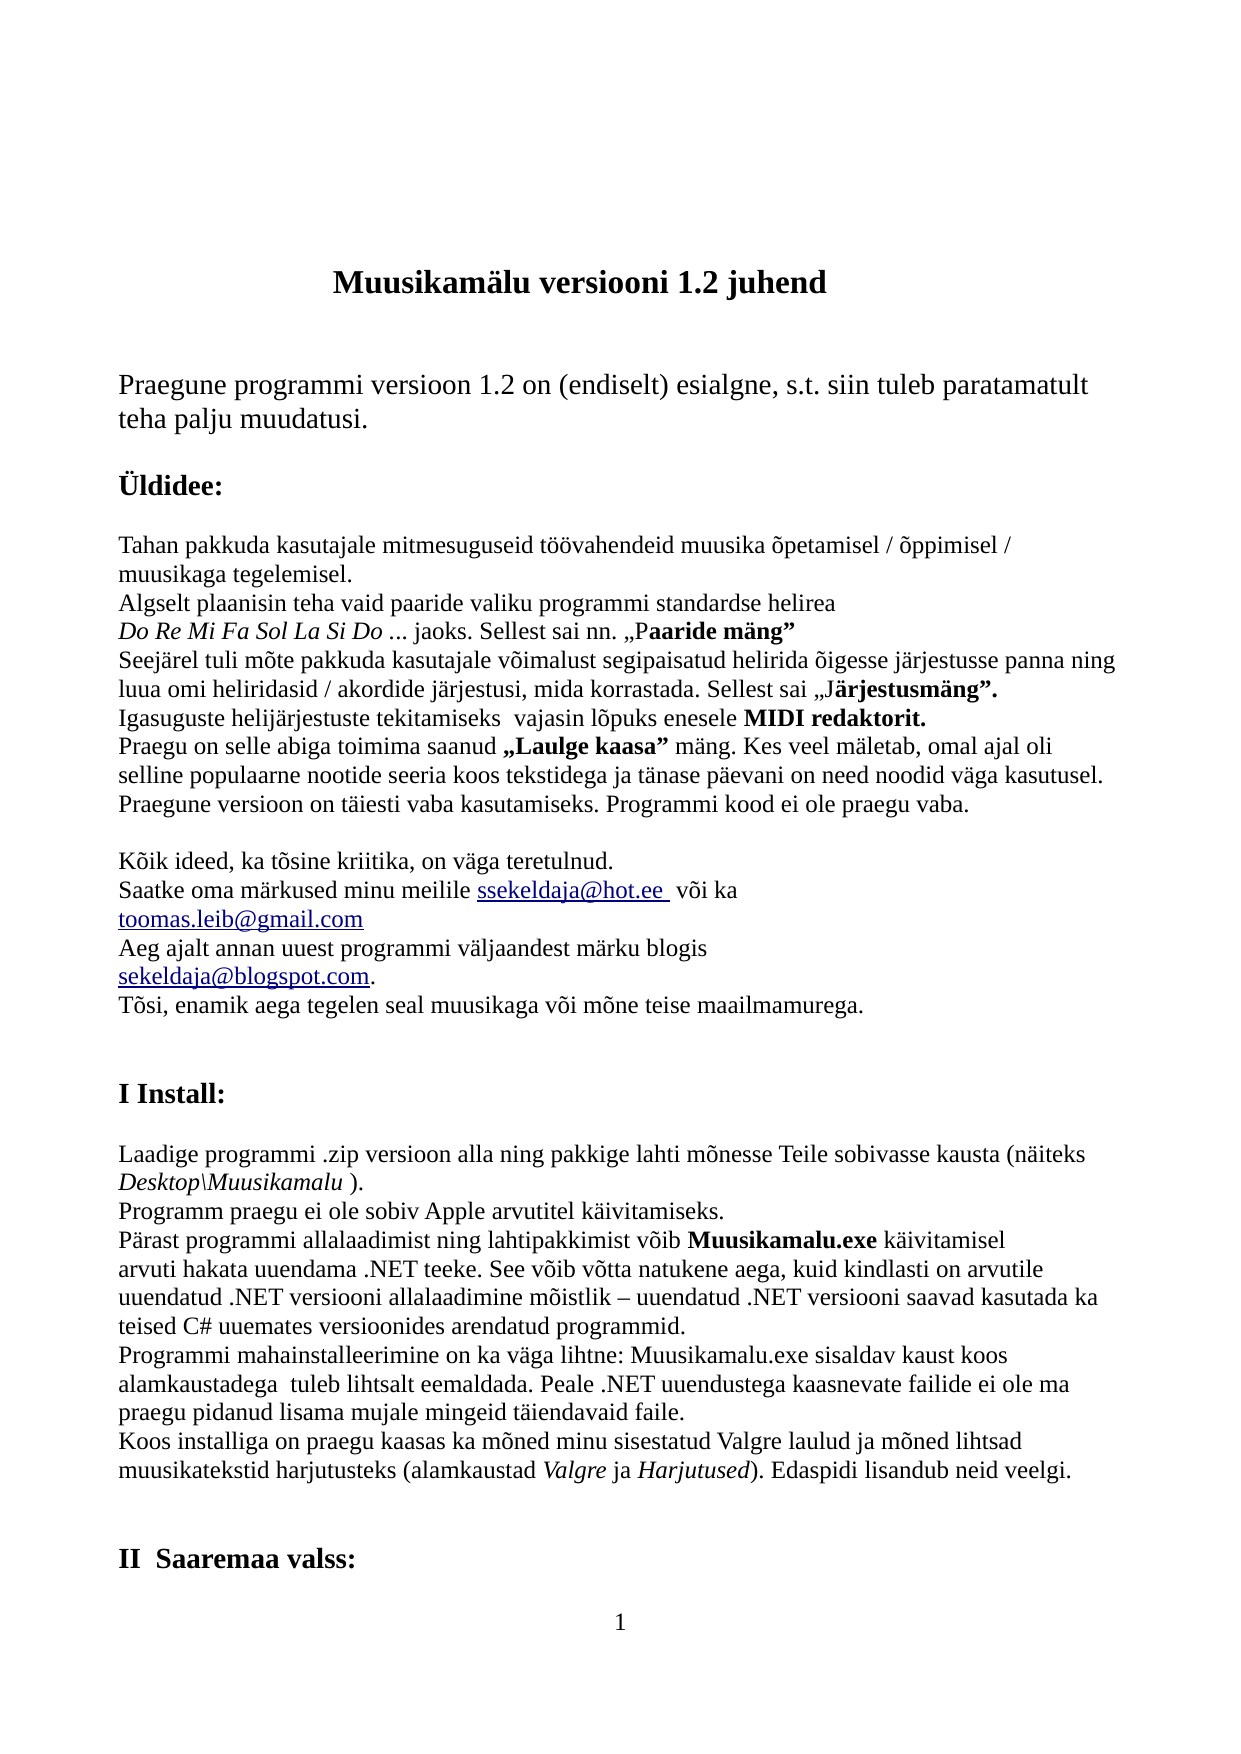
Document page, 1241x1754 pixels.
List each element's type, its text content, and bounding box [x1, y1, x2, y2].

text Kõik ideed, ka tõsine kriitika, on väga teretulnud. [118, 846, 1122, 875]
text Do Re Mi Fa Sol La Si Do ... jaoks. Sellest sai nn. „Paaride mäng” Seejärel tuli mõte pakkuda kasutajale võimalust segipaisatud helirida õigesse järjestusse panna ning luua omi heliridasid / akordide järjestusi, mida korrastada. Sellest sai „Järjestusmäng”. Igasuguste helijärjestuste tekitamiseks vajasin lõpuks enesele MIDI redaktorit. Praegu on selle abiga toimima saanud „Laulge kaasa” mäng. Kes veel mäletab, omal ajal oli selline populaarne nootide seeria koos tekstidega ja tänase päevani on need noodid väga kasutusel. Praegune versioon on täiesti vaba kasutamiseks. Programmi kood ei ole praegu vaba. [118, 616, 1122, 818]
text Laadige programmi .zip versioon alla ning pakkige lahti mõnesse Teile sobivasse kausta (näiteks Desktop\Muusikamalu ). [118, 1139, 1122, 1196]
text toomas.leib@gmail.com [118, 904, 1122, 933]
text I Install: [118, 1048, 1122, 1110]
text sekeldaja@blogspot.com. Tõsi, enamik aega tegelen seal muusikaga või mõne teise maailmamurega. [118, 961, 1122, 1048]
text Programmi mahainstalleerimine on ka väga lihtne: Muusikamalu.exe sisaldav kaust koos alamkaustadega tuleb lihtsalt eemaldada. Peale .NET uuendustega kaasnevate failide ei ole ma praegu pidanud lisama mujale mingeid täiendavaid faile. Koos installiga on praegu kaasas ka mõned minu sisestatud Valgre laulud ja mõned lihtsad muusikatekstid harjutusteks (alamkaustad Valgre ja Harjutused). Edaspidi lisandub neid veelgi. [118, 1340, 1122, 1484]
text Muusikamälu versiooni 1.2 juhend [118, 262, 1122, 300]
text Pärast programmi allalaadimist ning lahtipakkimist võib Muusikamalu.exe käivitamisel arvuti hakata uuendama .NET teeke. See võib võtta natukene aega, kuid kindlasti on arvutile uuendatud .NET versiooni allalaadimine mõistlik – uuendatud .NET versiooni saavad kasutada ka teised C# uuemates versioonides arendatud programmid. [118, 1225, 1122, 1340]
text Aeg ajalt annan uuest programmi väljaandest märku blogis [118, 933, 1122, 961]
text Tahan pakkuda kasutajale mitmesuguseid töövahendeid muusika õpetamisel / õppimisel / muusikaga tegelemisel. Algselt plaanisin teha vaid paaride valiku programmi standardse helirea [118, 530, 1122, 616]
text Programm praegu ei ole sobiv Apple arvutitel käivitamiseks. [118, 1196, 1122, 1225]
text Üldidee: [118, 468, 1122, 501]
text Saatke oma märkused minu meilile ssekeldaja@hot.ee või ka [118, 875, 1122, 904]
text II Saaremaa valss: [118, 1541, 1122, 1575]
text Praegune programmi versioon 1.2 on (endiselt) esialgne, s.t. siin tuleb paratamatult teha palju muudatusi. [118, 367, 1122, 434]
